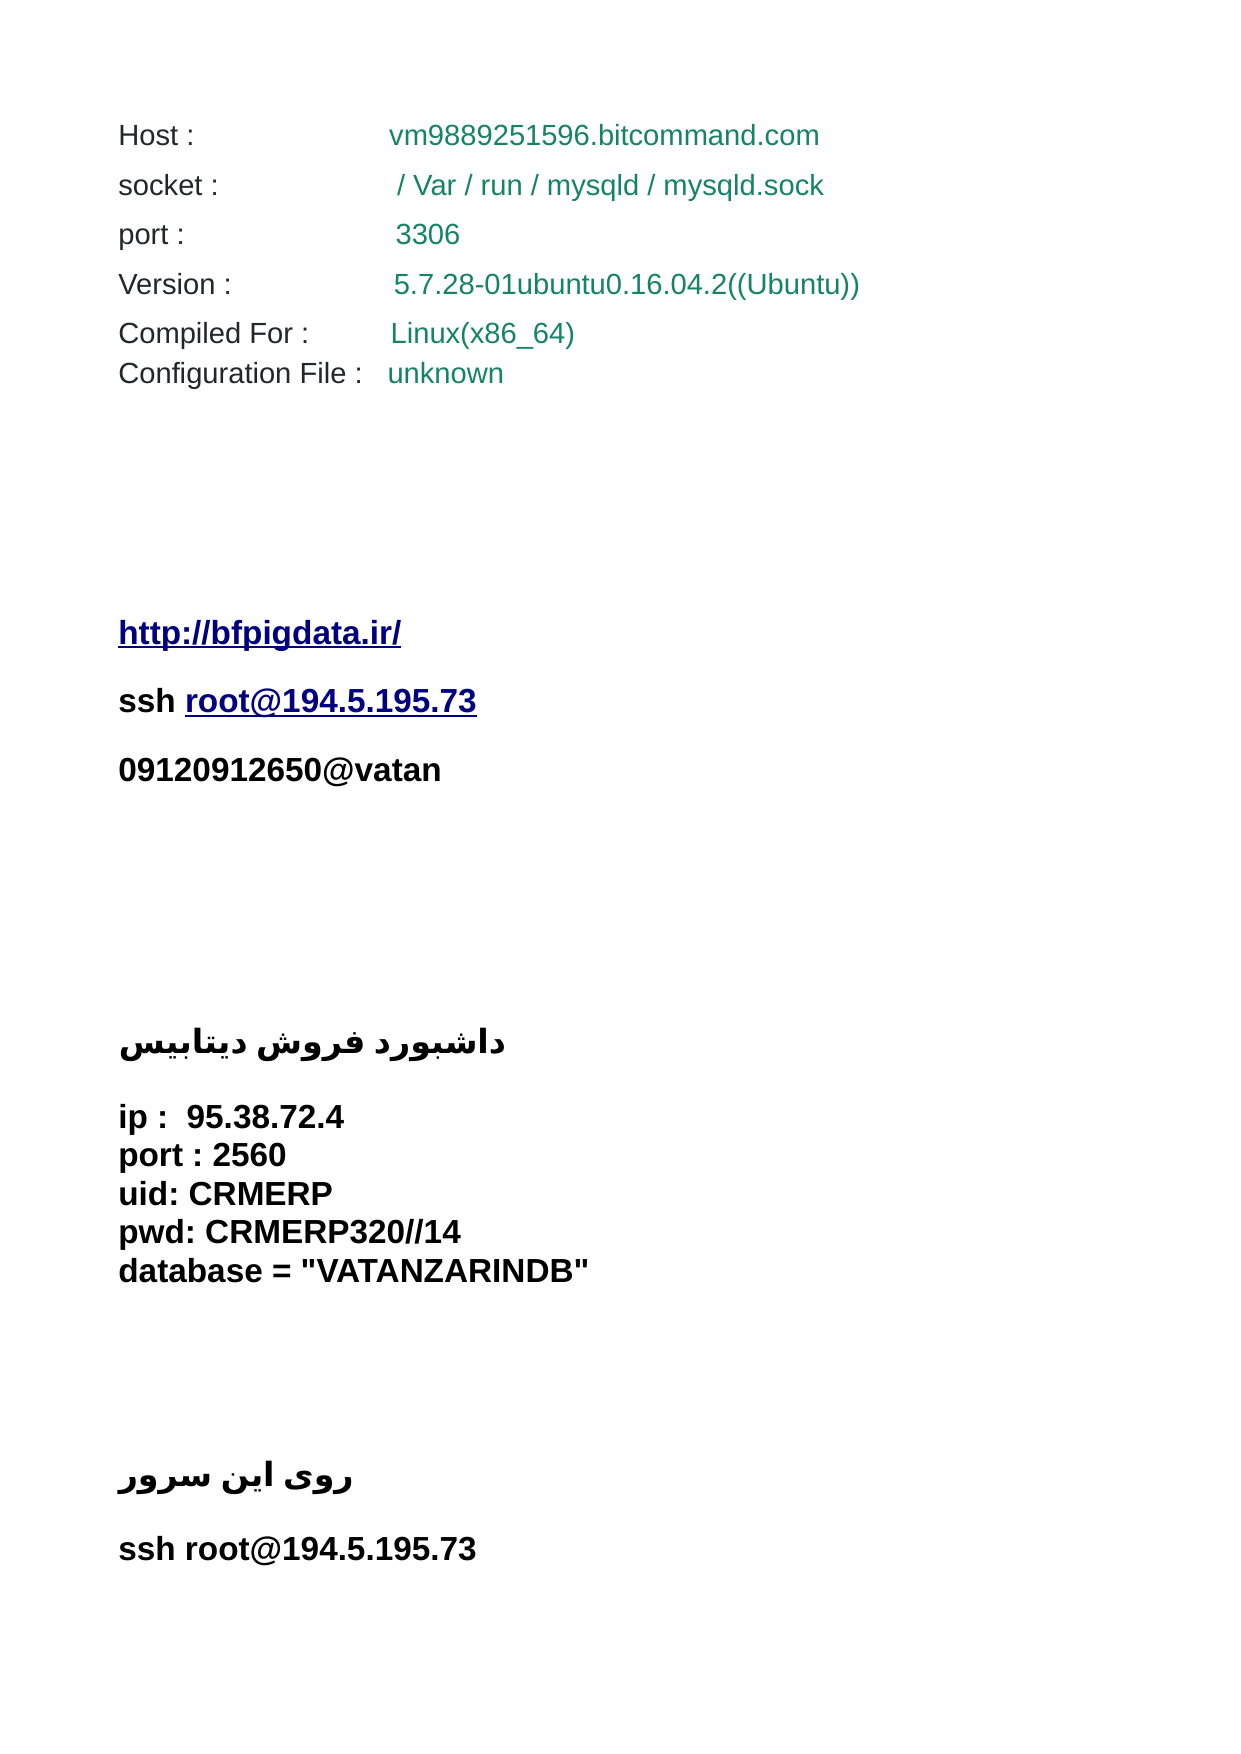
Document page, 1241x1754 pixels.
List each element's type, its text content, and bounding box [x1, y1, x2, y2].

text داشبورد فروش دیتابیس [118, 1023, 1122, 1067]
text port : 3306 [118, 217, 1122, 251]
text ssh root@194.5.195.73 [118, 681, 1122, 720]
text uid: CRMERP [118, 1174, 1122, 1212]
text pwd: CRMERP320//14 [118, 1212, 1122, 1251]
text http://bfpigdata.ir/ [118, 613, 1122, 651]
text port : 2560 [118, 1135, 1122, 1174]
text ip : 95.38.72.4 [118, 1097, 1122, 1135]
text database = "VATANZARINDB" [118, 1251, 1122, 1289]
text Compiled For : Linux(x86_64) [118, 316, 1122, 350]
text ssh root@194.5.195.73 [118, 1529, 1122, 1568]
text Configuration File : unknown [118, 356, 1122, 389]
text Host : vm9889251596.bitcommand.com [118, 118, 1122, 152]
text 09120912650@vatan [118, 750, 1122, 788]
text socket : / Var / run / mysqld / mysqld.sock [118, 168, 1122, 201]
text Version : 5.7.28-01ubuntu0.16.04.2((Ubuntu)) [118, 267, 1122, 300]
text روی این سرور [118, 1456, 1122, 1499]
